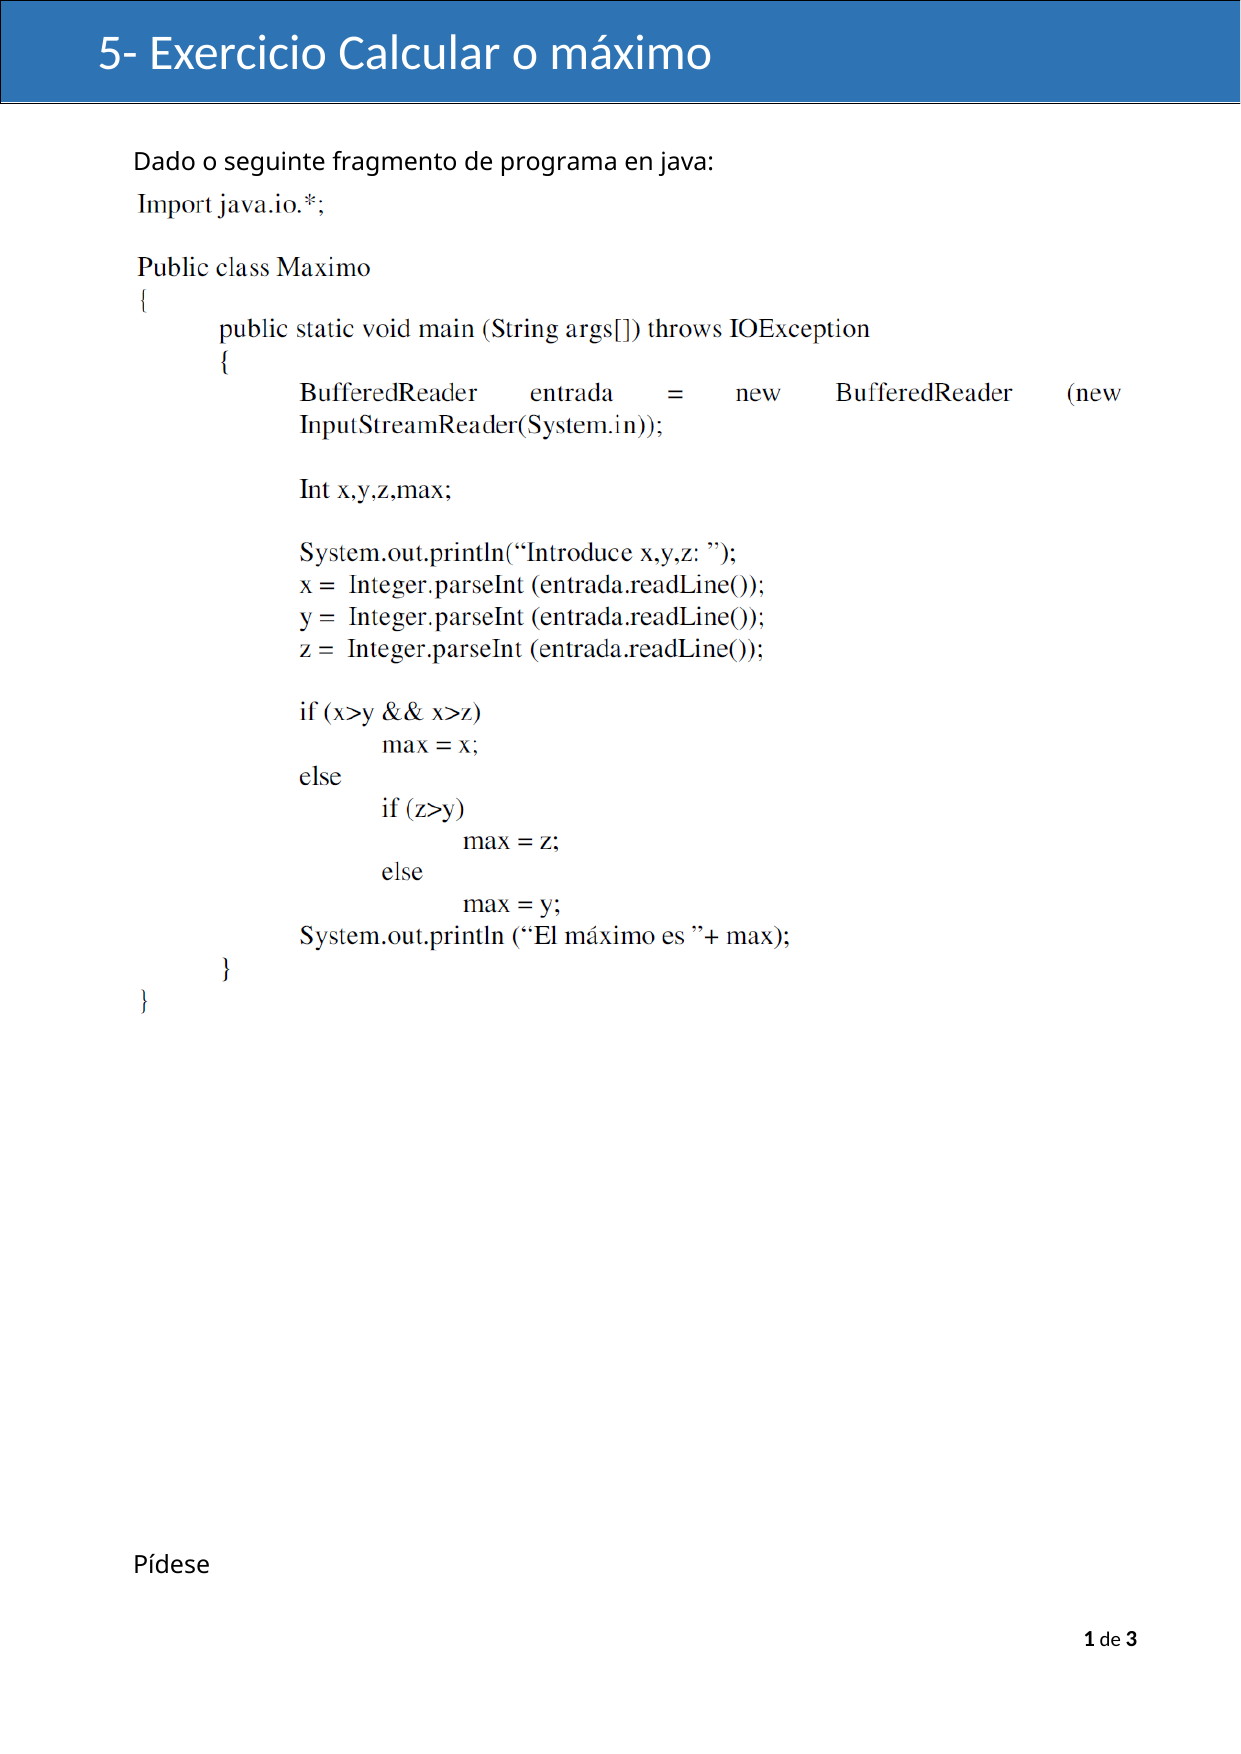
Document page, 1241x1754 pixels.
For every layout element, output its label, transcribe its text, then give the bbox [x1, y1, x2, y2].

picture [132, 190, 1137, 1017]
text Dado o seguinte fragmento de programa en java: [133, 144, 1137, 178]
text Pídese [133, 1546, 1137, 1581]
